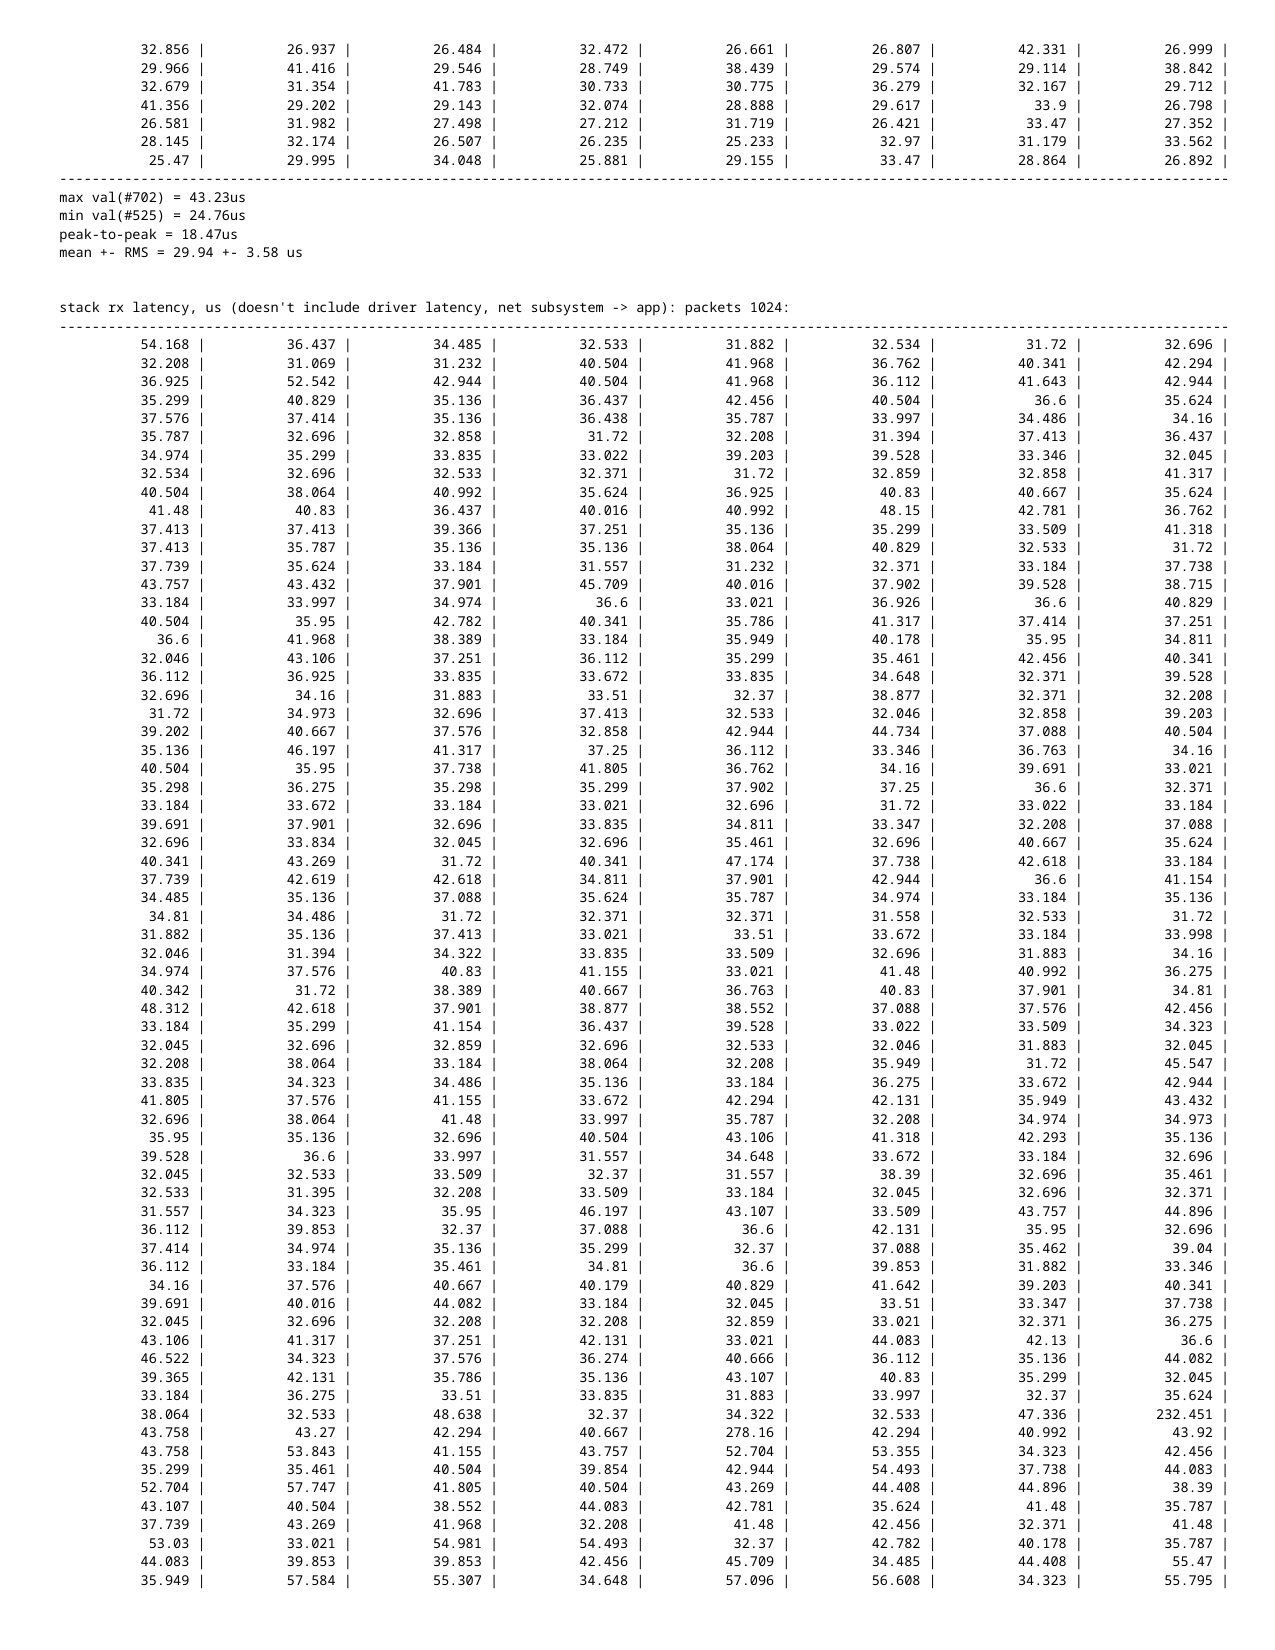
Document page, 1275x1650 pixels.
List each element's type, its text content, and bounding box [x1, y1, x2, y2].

text 32.534 | 32.696 | 32.533 | 32.371 | 31.72 | 32.859 | 32.858 | 41.317 | [59, 464, 1231, 483]
text 40.342 | 31.72 | 38.389 | 40.667 | 36.763 | 40.83 | 37.901 | 34.81 | [59, 981, 1231, 999]
text 35.949 | 57.584 | 55.307 | 34.648 | 57.096 | 56.608 | 34.323 | 55.795 | [59, 1571, 1231, 1589]
text stack rx latency, us (doesn't include driver latency, net subsystem -> app): packets 1024: [59, 298, 1231, 317]
text 33.184 | 36.275 | 33.51 | 33.835 | 31.883 | 33.997 | 32.37 | 35.624 | [59, 1386, 1231, 1404]
text 52.704 | 57.747 | 41.805 | 40.504 | 43.269 | 44.408 | 44.896 | 38.39 | [59, 1478, 1231, 1497]
text 35.298 | 36.275 | 35.298 | 35.299 | 37.902 | 37.25 | 36.6 | 32.371 | [59, 778, 1231, 796]
text 43.107 | 40.504 | 38.552 | 44.083 | 42.781 | 35.624 | 41.48 | 35.787 | [59, 1497, 1231, 1515]
text 41.356 | 29.202 | 29.143 | 32.074 | 28.888 | 29.617 | 33.9 | 26.798 | [59, 96, 1231, 114]
text 39.691 | 40.016 | 44.082 | 33.184 | 32.045 | 33.51 | 33.347 | 37.738 | [59, 1294, 1231, 1312]
text 37.739 | 42.619 | 42.618 | 34.811 | 37.901 | 42.944 | 36.6 | 41.154 | [59, 870, 1231, 888]
text 39.202 | 40.667 | 37.576 | 32.858 | 42.944 | 44.734 | 37.088 | 40.504 | [59, 722, 1231, 741]
text 32.208 | 31.069 | 31.232 | 40.504 | 41.968 | 36.762 | 40.341 | 42.294 | [59, 354, 1231, 372]
text 33.184 | 35.299 | 41.154 | 36.437 | 39.528 | 33.022 | 33.509 | 34.323 | [59, 1017, 1231, 1036]
text 33.184 | 33.672 | 33.184 | 33.021 | 32.696 | 31.72 | 33.022 | 33.184 | [59, 796, 1231, 814]
text 43.757 | 43.432 | 37.901 | 45.709 | 40.016 | 37.902 | 39.528 | 38.715 | [59, 575, 1231, 593]
text 46.522 | 34.323 | 37.576 | 36.274 | 40.666 | 36.112 | 35.136 | 44.082 | [59, 1349, 1231, 1368]
text 48.312 | 42.618 | 37.901 | 38.877 | 38.552 | 37.088 | 37.576 | 42.456 | [59, 999, 1231, 1017]
text 44.083 | 39.853 | 39.853 | 42.456 | 45.709 | 34.485 | 44.408 | 55.47 | [59, 1552, 1231, 1571]
text 35.95 | 35.136 | 32.696 | 40.504 | 43.106 | 41.318 | 42.293 | 35.136 | [59, 1128, 1231, 1146]
text 26.581 | 31.982 | 27.498 | 27.212 | 31.719 | 26.421 | 33.47 | 27.352 | [59, 114, 1231, 132]
text min val(#525) = 24.76us [59, 206, 1231, 224]
text 40.504 | 35.95 | 42.782 | 40.341 | 35.786 | 41.317 | 37.414 | 37.251 | [59, 612, 1231, 630]
text 34.81 | 34.486 | 31.72 | 32.371 | 32.371 | 31.558 | 32.533 | 31.72 | [59, 907, 1231, 925]
text 34.974 | 35.299 | 33.835 | 33.022 | 39.203 | 39.528 | 33.346 | 32.045 | [59, 446, 1231, 464]
text 36.925 | 52.542 | 42.944 | 40.504 | 41.968 | 36.112 | 41.643 | 42.944 | [59, 372, 1231, 391]
text 53.03 | 33.021 | 54.981 | 54.493 | 32.37 | 42.782 | 40.178 | 35.787 | [59, 1534, 1231, 1552]
text 43.758 | 53.843 | 41.155 | 43.757 | 52.704 | 53.355 | 34.323 | 42.456 | [59, 1441, 1231, 1460]
text 38.064 | 32.533 | 48.638 | 32.37 | 34.322 | 32.533 | 47.336 | 232.451 | [59, 1404, 1231, 1423]
text 37.413 | 37.413 | 39.366 | 37.251 | 35.136 | 35.299 | 33.509 | 41.318 | [59, 519, 1231, 538]
text ------------------------------------------------------------------------------------------------------------------------------------------------ [59, 317, 1231, 335]
text 35.136 | 46.197 | 41.317 | 37.25 | 36.112 | 33.346 | 36.763 | 34.16 | [59, 741, 1231, 759]
text 32.045 | 32.533 | 33.509 | 32.37 | 31.557 | 38.39 | 32.696 | 35.461 | [59, 1165, 1231, 1183]
text 40.341 | 43.269 | 31.72 | 40.341 | 47.174 | 37.738 | 42.618 | 33.184 | [59, 851, 1231, 870]
text 39.528 | 36.6 | 33.997 | 31.557 | 34.648 | 33.672 | 33.184 | 32.696 | [59, 1146, 1231, 1165]
text 32.696 | 34.16 | 31.883 | 33.51 | 32.37 | 38.877 | 32.371 | 32.208 | [59, 686, 1231, 704]
text 35.299 | 40.829 | 35.136 | 36.437 | 42.456 | 40.504 | 36.6 | 35.624 | [59, 391, 1231, 409]
text 28.145 | 32.174 | 26.507 | 26.235 | 25.233 | 32.97 | 31.179 | 33.562 | [59, 132, 1231, 151]
text 32.045 | 32.696 | 32.859 | 32.696 | 32.533 | 32.046 | 31.883 | 32.045 | [59, 1036, 1231, 1054]
text 37.739 | 43.269 | 41.968 | 32.208 | 41.48 | 42.456 | 32.371 | 41.48 | [59, 1515, 1231, 1534]
text 40.504 | 35.95 | 37.738 | 41.805 | 36.762 | 34.16 | 39.691 | 33.021 | [59, 759, 1231, 778]
text 33.835 | 34.323 | 34.486 | 35.136 | 33.184 | 36.275 | 33.672 | 42.944 | [59, 1073, 1231, 1091]
text 32.856 | 26.937 | 26.484 | 32.472 | 26.661 | 26.807 | 42.331 | 26.999 | [59, 40, 1231, 59]
text 41.48 | 40.83 | 36.437 | 40.016 | 40.992 | 48.15 | 42.781 | 36.762 | [59, 501, 1231, 519]
text 35.787 | 32.696 | 32.858 | 31.72 | 32.208 | 31.394 | 37.413 | 36.437 | [59, 427, 1231, 446]
text 31.72 | 34.973 | 32.696 | 37.413 | 32.533 | 32.046 | 32.858 | 39.203 | [59, 704, 1231, 722]
text 32.046 | 31.394 | 34.322 | 33.835 | 33.509 | 32.696 | 31.883 | 34.16 | [59, 944, 1231, 962]
text 35.299 | 35.461 | 40.504 | 39.854 | 42.944 | 54.493 | 37.738 | 44.083 | [59, 1460, 1231, 1478]
text 37.576 | 37.414 | 35.136 | 36.438 | 35.787 | 33.997 | 34.486 | 34.16 | [59, 409, 1231, 427]
text 39.691 | 37.901 | 32.696 | 33.835 | 34.811 | 33.347 | 32.208 | 37.088 | [59, 814, 1231, 833]
text 29.966 | 41.416 | 29.546 | 28.749 | 38.439 | 29.574 | 29.114 | 38.842 | [59, 59, 1231, 77]
text 32.045 | 32.696 | 32.208 | 32.208 | 32.859 | 33.021 | 32.371 | 36.275 | [59, 1312, 1231, 1331]
text 36.112 | 39.853 | 32.37 | 37.088 | 36.6 | 42.131 | 35.95 | 32.696 | [59, 1220, 1231, 1239]
text 43.758 | 43.27 | 42.294 | 40.667 | 278.16 | 42.294 | 40.992 | 43.92 | [59, 1423, 1231, 1441]
text max val(#702) = 43.23us [59, 188, 1231, 206]
text 43.106 | 41.317 | 37.251 | 42.131 | 33.021 | 44.083 | 42.13 | 36.6 | [59, 1331, 1231, 1349]
text 37.414 | 34.974 | 35.136 | 35.299 | 32.37 | 37.088 | 35.462 | 39.04 | [59, 1239, 1231, 1257]
text 37.739 | 35.624 | 33.184 | 31.557 | 31.232 | 32.371 | 33.184 | 37.738 | [59, 556, 1231, 575]
text 36.6 | 41.968 | 38.389 | 33.184 | 35.949 | 40.178 | 35.95 | 34.811 | [59, 630, 1231, 649]
text 32.696 | 38.064 | 41.48 | 33.997 | 35.787 | 32.208 | 34.974 | 34.973 | [59, 1109, 1231, 1128]
text 31.557 | 34.323 | 35.95 | 46.197 | 43.107 | 33.509 | 43.757 | 44.896 | [59, 1202, 1231, 1220]
text 34.485 | 35.136 | 37.088 | 35.624 | 35.787 | 34.974 | 33.184 | 35.136 | [59, 888, 1231, 907]
text mean +- RMS = 29.94 +- 3.58 us [59, 243, 1231, 261]
text 34.16 | 37.576 | 40.667 | 40.179 | 40.829 | 41.642 | 39.203 | 40.341 | [59, 1276, 1231, 1294]
text 36.112 | 33.184 | 35.461 | 34.81 | 36.6 | 39.853 | 31.882 | 33.346 | [59, 1257, 1231, 1276]
text 32.533 | 31.395 | 32.208 | 33.509 | 33.184 | 32.045 | 32.696 | 32.371 | [59, 1183, 1231, 1202]
text 31.882 | 35.136 | 37.413 | 33.021 | 33.51 | 33.672 | 33.184 | 33.998 | [59, 925, 1231, 944]
text ------------------------------------------------------------------------------------------------------------------------------------------------ [59, 169, 1231, 188]
text 25.47 | 29.995 | 34.048 | 25.881 | 29.155 | 33.47 | 28.864 | 26.892 | [59, 151, 1231, 169]
text 54.168 | 36.437 | 34.485 | 32.533 | 31.882 | 32.534 | 31.72 | 32.696 | [59, 335, 1231, 354]
text 37.413 | 35.787 | 35.136 | 35.136 | 38.064 | 40.829 | 32.533 | 31.72 | [59, 538, 1231, 556]
text 32.208 | 38.064 | 33.184 | 38.064 | 32.208 | 35.949 | 31.72 | 45.547 | [59, 1054, 1231, 1073]
text 36.112 | 36.925 | 33.835 | 33.672 | 33.835 | 34.648 | 32.371 | 39.528 | [59, 667, 1231, 686]
text 41.805 | 37.576 | 41.155 | 33.672 | 42.294 | 42.131 | 35.949 | 43.432 | [59, 1091, 1231, 1109]
text 32.679 | 31.354 | 41.783 | 30.733 | 30.775 | 36.279 | 32.167 | 29.712 | [59, 77, 1231, 96]
text 40.504 | 38.064 | 40.992 | 35.624 | 36.925 | 40.83 | 40.667 | 35.624 | [59, 483, 1231, 501]
text 33.184 | 33.997 | 34.974 | 36.6 | 33.021 | 36.926 | 36.6 | 40.829 | [59, 593, 1231, 612]
text peak-to-peak = 18.47us [59, 224, 1231, 243]
text 32.046 | 43.106 | 37.251 | 36.112 | 35.299 | 35.461 | 42.456 | 40.341 | [59, 649, 1231, 667]
text 34.974 | 37.576 | 40.83 | 41.155 | 33.021 | 41.48 | 40.992 | 36.275 | [59, 962, 1231, 981]
text 32.696 | 33.834 | 32.045 | 32.696 | 35.461 | 32.696 | 40.667 | 35.624 | [59, 833, 1231, 851]
text 39.365 | 42.131 | 35.786 | 35.136 | 43.107 | 40.83 | 35.299 | 32.045 | [59, 1368, 1231, 1386]
